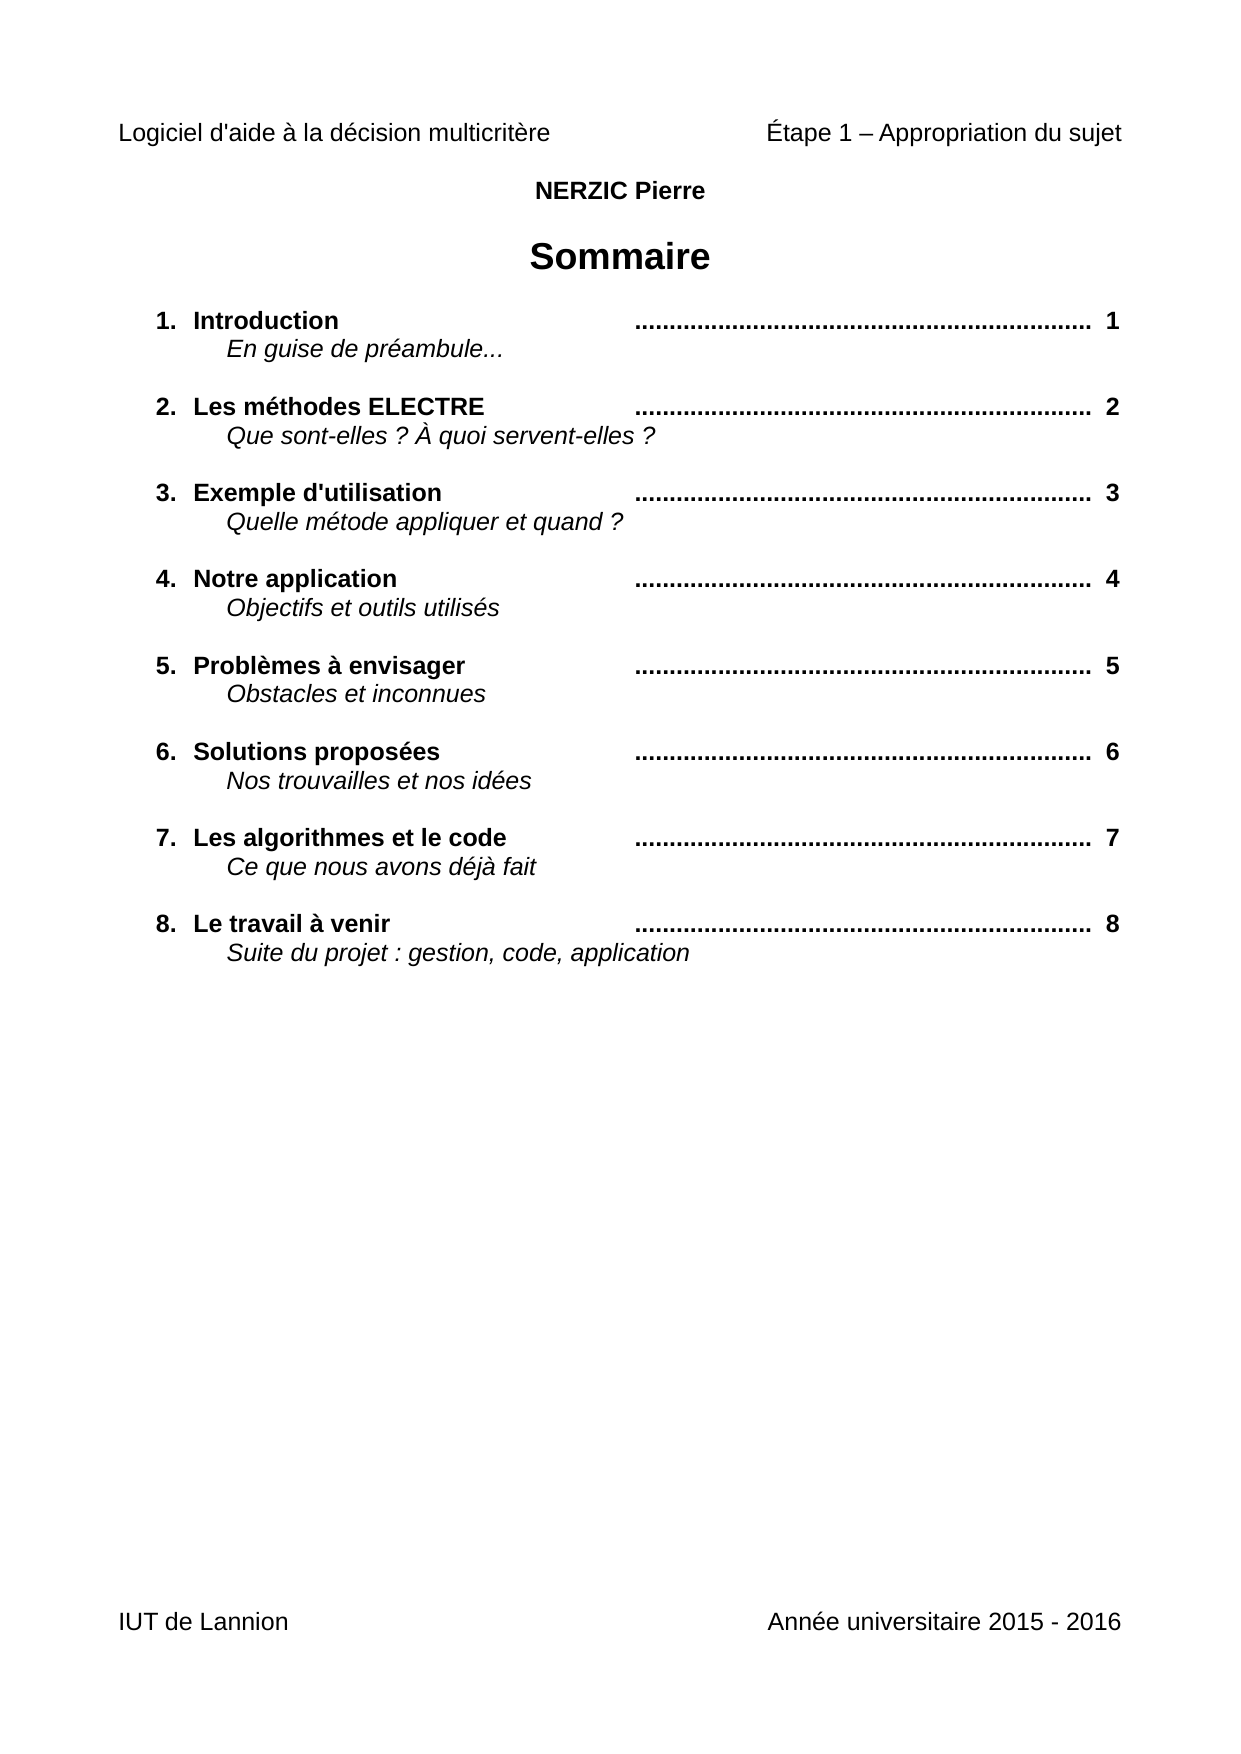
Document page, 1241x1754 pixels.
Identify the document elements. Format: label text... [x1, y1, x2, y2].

list Introduction .................................................................. 1 [156, 306, 1122, 334]
list Notre application .................................................................. 4 [156, 564, 1122, 593]
text Objectifs et outils utilisés [118, 593, 1122, 622]
text Nos trouvailles et nos idées [118, 766, 1122, 794]
text NERZIC Pierre [118, 176, 1122, 205]
text Ce que nous avons déjà fait [118, 852, 1122, 881]
text Suite du projet : gestion, code, application [118, 938, 1122, 967]
text Que sont-elles ? À quoi servent-elles ? [118, 421, 1122, 449]
list Les algorithmes et le code .................................................................. 7 [156, 823, 1122, 852]
text Quelle métode appliquer et quand ? [118, 507, 1122, 536]
list Problèmes à envisager .................................................................. 5 [156, 651, 1122, 679]
list Solutions proposées .................................................................. 6 [156, 737, 1122, 766]
text En guise de préambule... [118, 334, 1122, 363]
list Le travail à venir .................................................................. 8 [156, 909, 1122, 938]
list Les méthodes ELECTRE .................................................................. 2 [156, 392, 1122, 421]
list Exemple d'utilisation .................................................................. 3 [156, 478, 1122, 507]
text Sommaire [118, 234, 1122, 277]
text Obstacles et inconnues [118, 679, 1122, 708]
